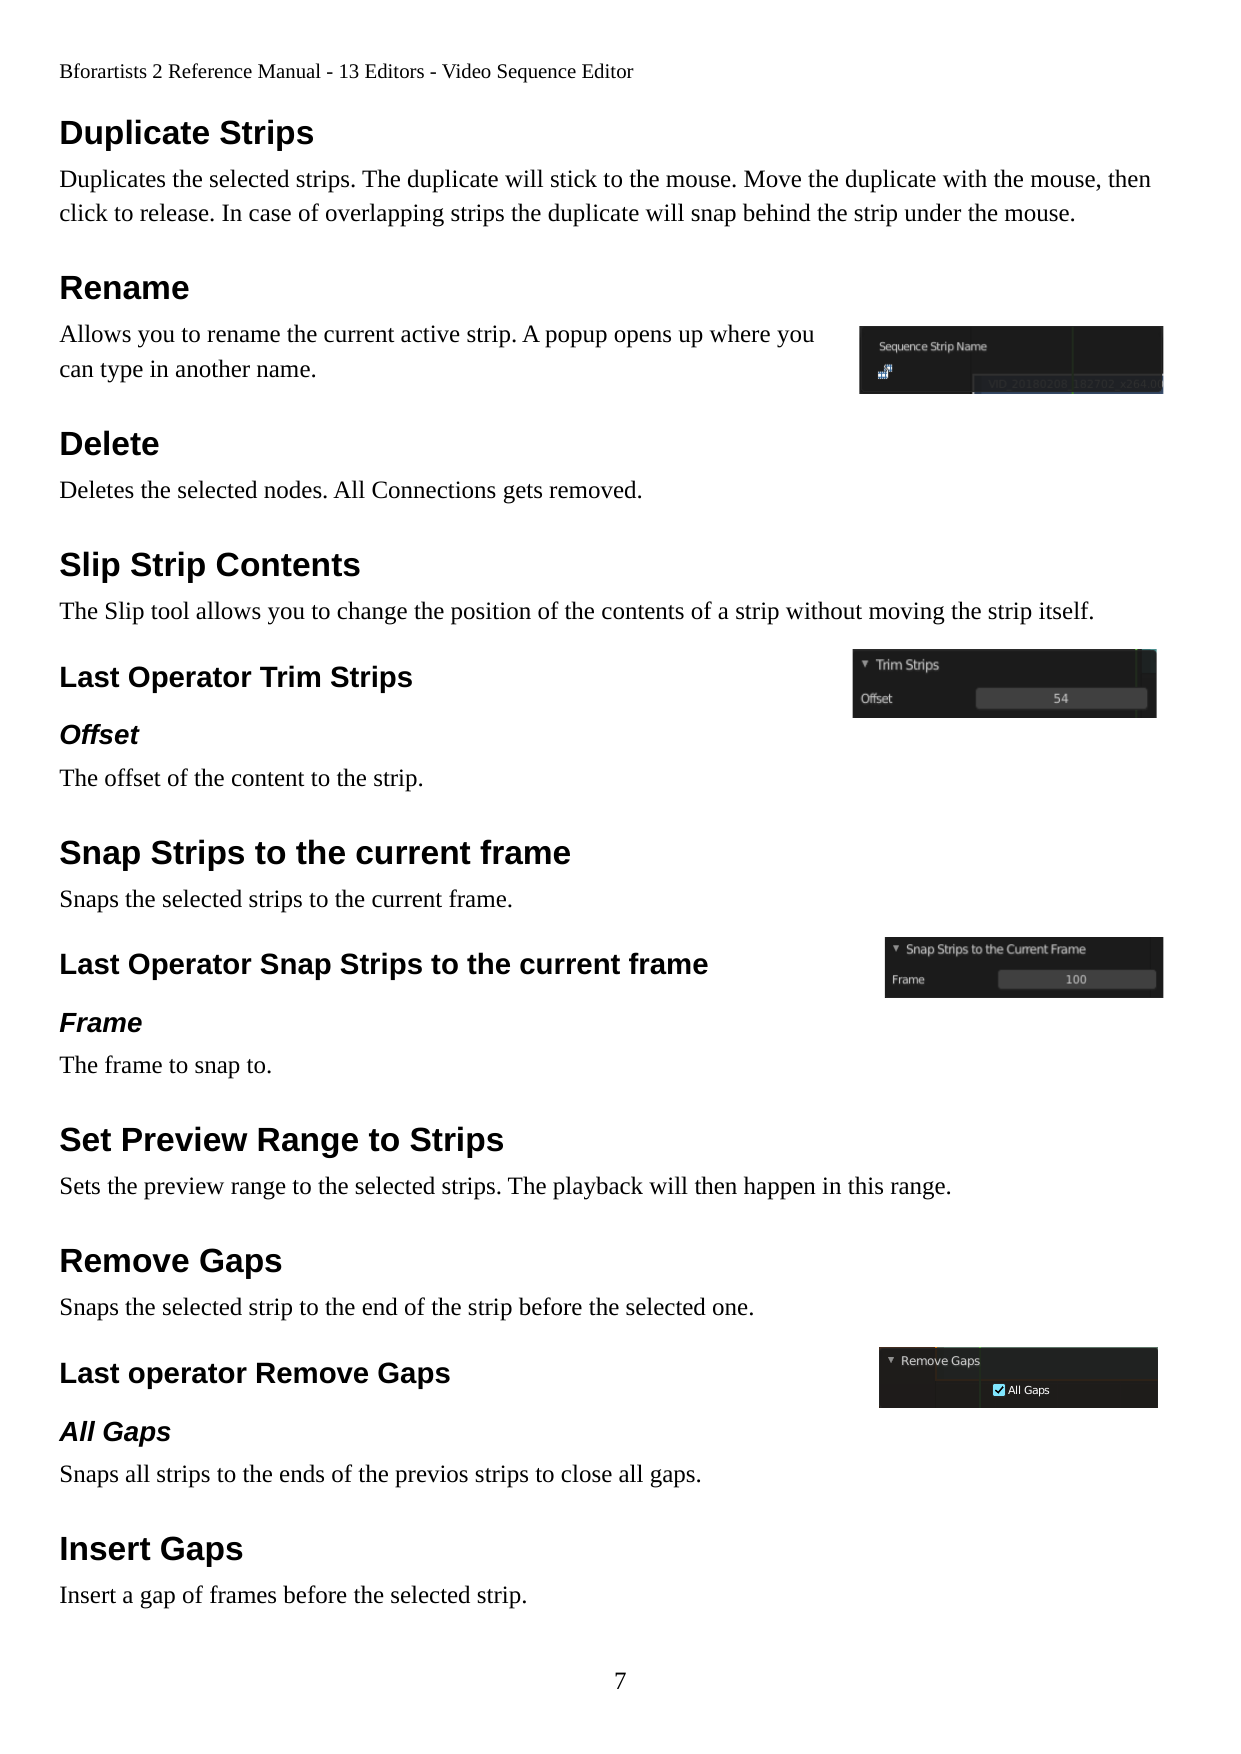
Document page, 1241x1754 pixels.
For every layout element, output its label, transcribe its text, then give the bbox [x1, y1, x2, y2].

text Sets the preview range to the selected strips. The playback will then happen in this range. [59, 1171, 1181, 1200]
text Snaps the selected strip to the end of the strip before the selected one. [59, 1292, 1181, 1321]
subtitle Set Preview Range to Strips [59, 1120, 1181, 1159]
subtitle Slip Strip Contents [59, 545, 1181, 583]
picture [852, 649, 1157, 718]
picture [884, 937, 1164, 998]
subtitle [1157, 659, 1181, 693]
text Deletes the selected nodes. All Connections gets removed. [59, 475, 1181, 503]
subtitle Offset [59, 718, 1181, 750]
text Allows you to rename the current active strip. A popup opens up where you can type in another name. [59, 319, 1181, 382]
subtitle All Gaps [59, 1415, 1181, 1447]
subtitle Last operator Remove Gaps [59, 1356, 879, 1390]
subtitle Delete [59, 424, 1181, 462]
subtitle Snap Strips to the current frame [59, 832, 1181, 871]
subtitle Remove Gaps [59, 1241, 1181, 1280]
subtitle Duplicate Strips [59, 113, 1181, 151]
text Insert a gap of frames before the selected strip. [59, 1580, 1181, 1609]
picture [859, 326, 1164, 394]
subtitle Last Operator Trim Strips [59, 659, 852, 693]
text The offset of the content to the strip. [59, 763, 1181, 791]
text The frame to snap to. [59, 1050, 1181, 1079]
picture [879, 1347, 1158, 1408]
text Snaps the selected strips to the current frame. [59, 884, 1181, 912]
subtitle Frame [59, 1006, 1181, 1038]
subtitle Insert Gaps [59, 1529, 1181, 1568]
subtitle [1158, 1356, 1181, 1390]
subtitle Last Operator Snap Strips to the current frame [59, 947, 884, 981]
text Snaps all strips to the ends of the previos strips to close all gaps. [59, 1459, 1181, 1488]
text Duplicates the selected strips. The duplicate will stick to the mouse. Move the duplicate with the mouse, then click to release. In case of overlapping strips the duplicate will snap behind the strip under the mouse. [59, 164, 1181, 227]
subtitle Rename [59, 268, 1181, 307]
text The Slip tool allows you to change the position of the contents of a strip without moving the strip itself. [59, 596, 1181, 624]
